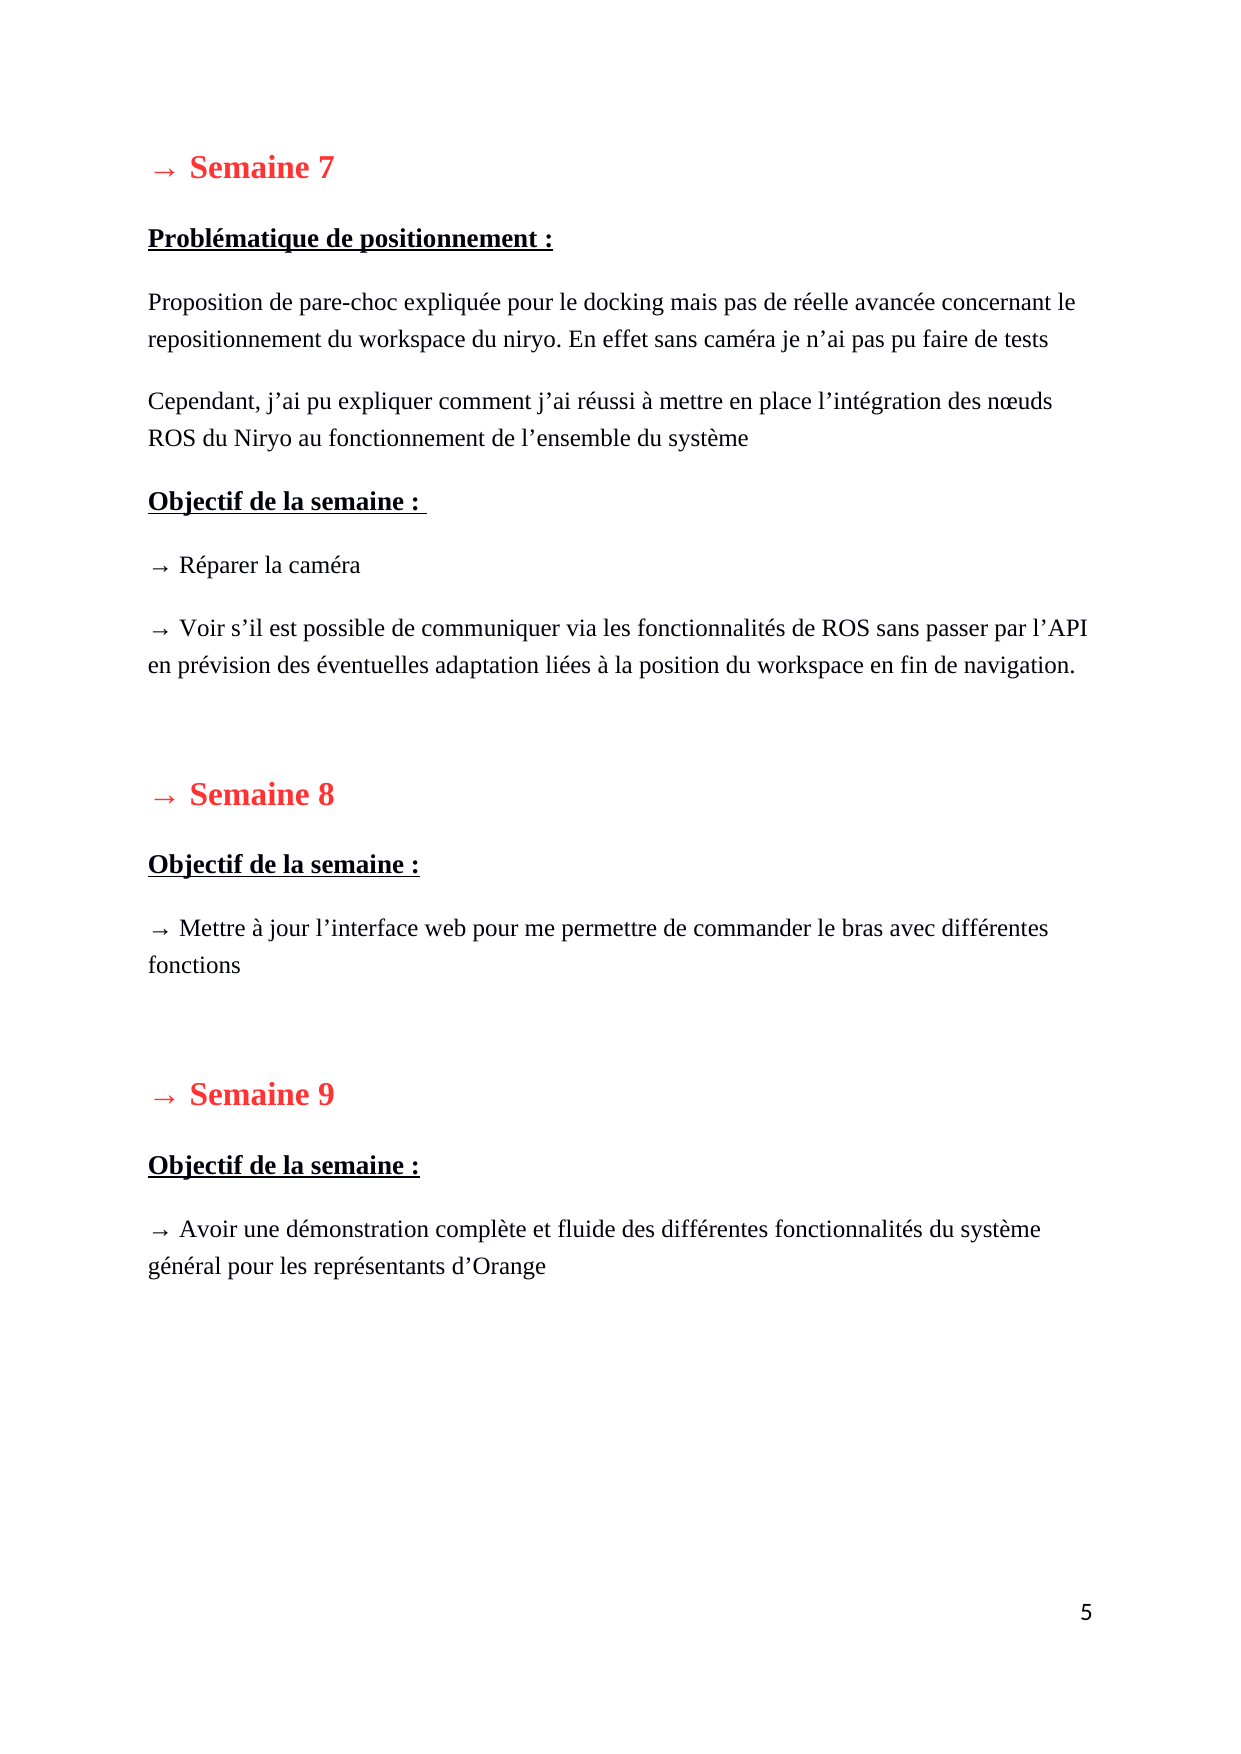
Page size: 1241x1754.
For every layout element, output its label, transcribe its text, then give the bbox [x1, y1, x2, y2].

text Objectif de la semaine : [148, 848, 1092, 879]
text → Voir s’il est possible de communiquer via les fonctionnalités de ROS sans passer par l’API en prévision des éventuelles adaptation liées à la position du workspace en fin de navigation. [148, 613, 1092, 678]
text → Semaine 9 [148, 1075, 1092, 1113]
text Cependant, j’ai pu expliquer comment j’ai réussi à mettre en place l’intégration des nœuds ROS du Niryo au fonctionnement de l’ensemble du système [148, 386, 1092, 452]
text → Semaine 7 [148, 148, 1092, 186]
text → Avoir une démonstration complète et fluide des différentes fonctionnalités du système général pour les représentants d’Orange [148, 1214, 1092, 1280]
text Objectif de la semaine : [148, 1149, 1092, 1180]
text Objectif de la semaine : [148, 486, 1092, 517]
text → Semaine 8 [148, 774, 1092, 812]
text → Mettre à jour l’interface web pour me permettre de commander le bras avec différentes fonctions [148, 913, 1092, 979]
text → Réparer la caméra [148, 551, 1092, 579]
text Problématique de positionnement : [148, 222, 1092, 253]
text Proposition de pare-choc expliquée pour le docking mais pas de réelle avancée concernant le repositionnement du workspace du niryo. En effet sans caméra je n’ai pas pu faire de tests [148, 287, 1092, 353]
